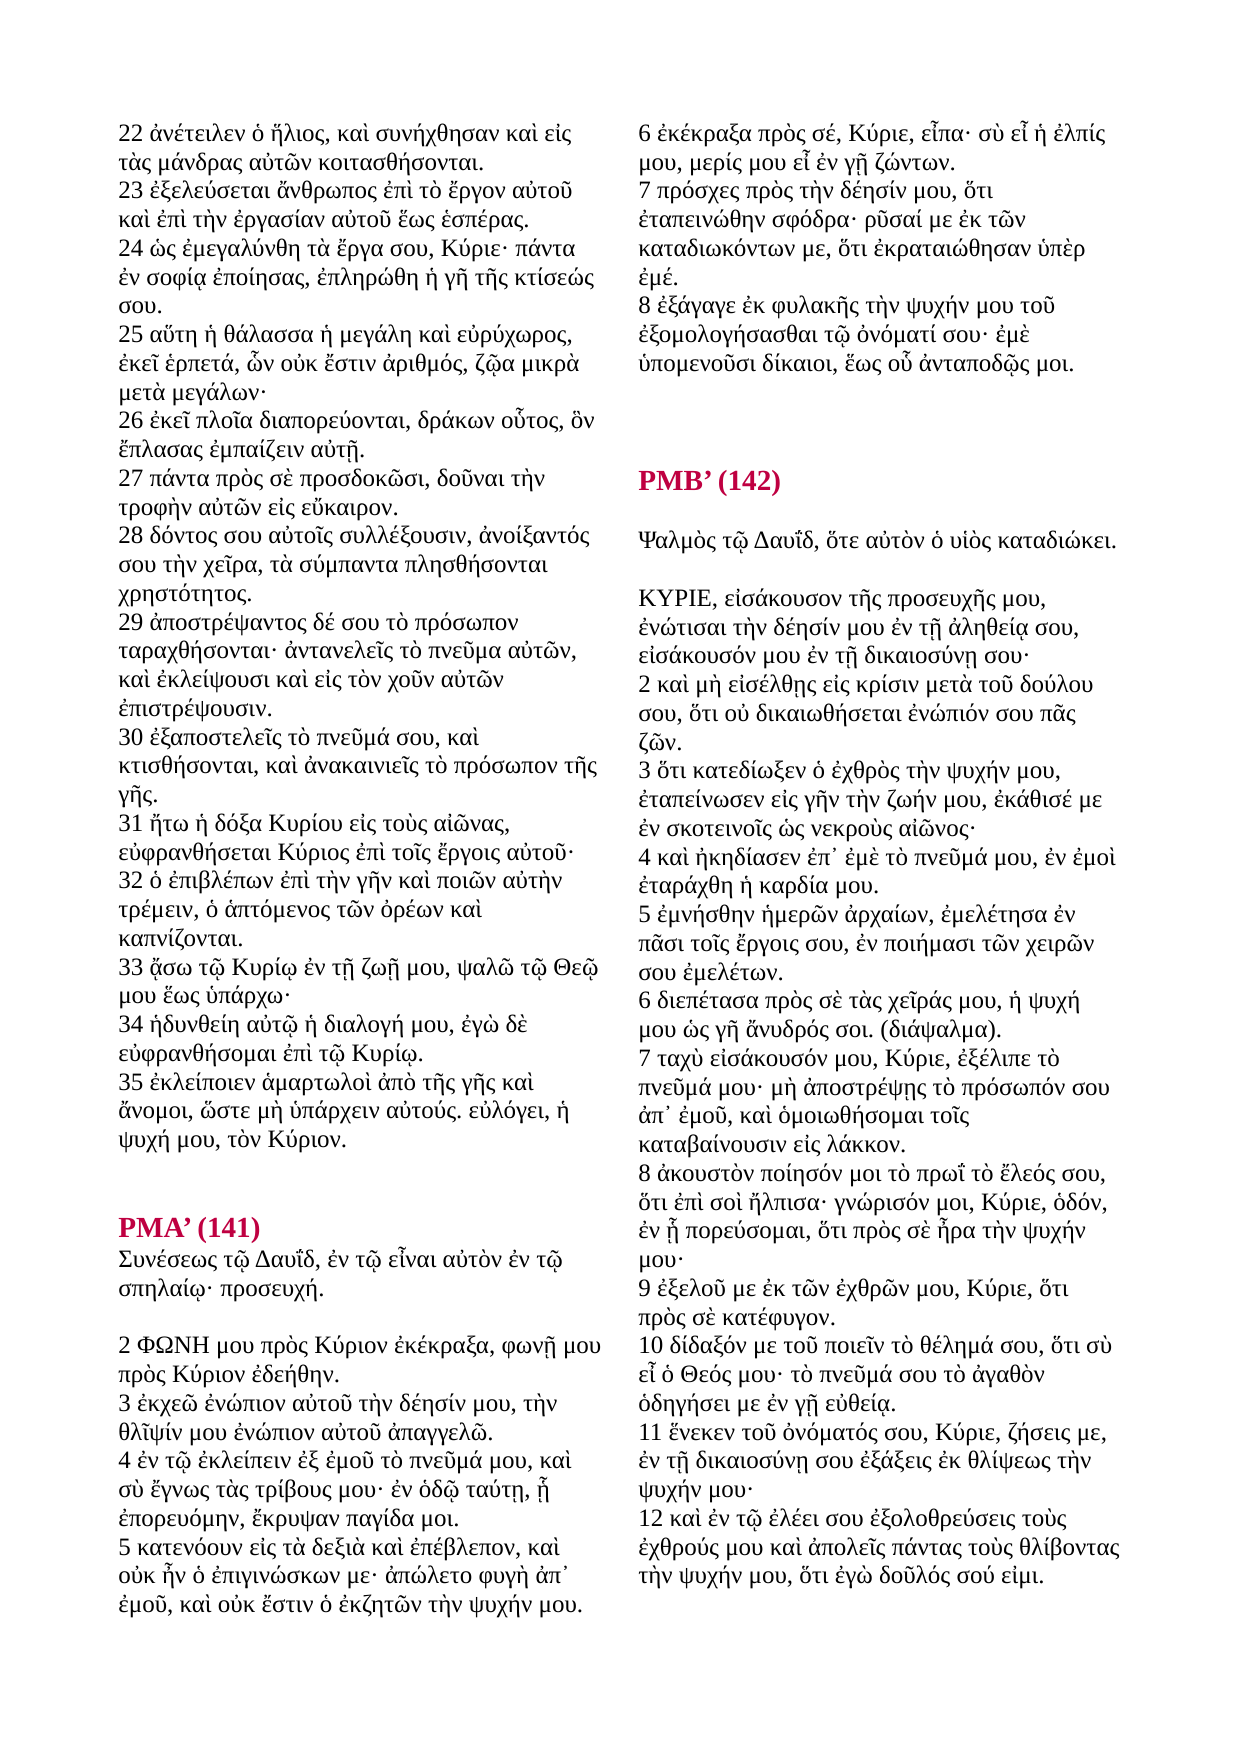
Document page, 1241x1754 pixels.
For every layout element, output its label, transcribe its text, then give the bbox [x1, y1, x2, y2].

text 24 ὡς ἐμεγαλύνθη τὰ ἔργα σου, Κύριε· πάντα ἐν σοφίᾳ ἐποίησας, ἐπληρώθη ἡ γῆ τῆς κτίσεώς σου. [118, 233, 602, 319]
text 3 ὅτι κατεδίωξεν ὁ ἐχθρὸς τὴν ψυχήν μου, ἐταπείνωσεν εἰς γῆν τὴν ζωήν μου, ἐκάθισέ με ἐν σκοτεινοῖς ὡς νεκροὺς αἰῶνος· [638, 755, 1122, 842]
text 26 ἐκεῖ πλοῖα διαπορεύονται, δράκων οὗτος, ὃν ἔπλασας ἐμπαίζειν αὐτῇ. [118, 406, 602, 463]
text 11 ἕνεκεν τοῦ ὀνόματός σου, Κύριε, ζήσεις με, ἐν τῇ δικαιοσύνῃ σου ἐξάξεις ἐκ θλίψεως τὴν ψυχήν μου· [638, 1417, 1122, 1503]
text 2 ΦΩΝΗ μου πρὸς Κύριον ἐκέκραξα, φωνῇ μου πρὸς Κύριον ἐδεήθην. [118, 1330, 602, 1388]
text 7 πρόσχες πρὸς τὴν δέησίν μου, ὅτι ἐταπεινώθην σφόδρα· ρῦσαί με ἐκ τῶν καταδιωκόντων με, ὅτι ἐκραταιώθησαν ὑπὲρ ἐμέ. [638, 176, 1122, 291]
text 3 ἐκχεῶ ἐνώπιον αὐτοῦ τὴν δέησίν μου, τὴν θλῖψίν μου ἐνώπιον αὐτοῦ ἀπαγγελῶ. [118, 1388, 602, 1445]
text 4 ἐν τῷ ἐκλείπειν ἐξ ἐμοῦ τὸ πνεῦμά μου, καὶ σὺ ἔγνως τὰς τρίβους μου· ἐν ὁδῷ ταύτῃ, ᾗ ἐπορευόμην, ἔκρυψαν παγίδα μοι. [118, 1445, 602, 1532]
text 35 ἐκλείποιεν ἁμαρτωλοὶ ἀπὸ τῆς γῆς καὶ ἄνομοι, ὥστε μὴ ὑπάρχειν αὐτούς. εὐλόγει, ἡ ψυχή μου, τὸν Κύριον. ΡΜΑ’ (141) Συνέσεως τῷ Δαυΐδ, ἐν τῷ εἶναι αὐτὸν ἐν τῷ σπηλαίῳ· προσευχή. [118, 1067, 602, 1302]
text 31 ἤτω ἡ δόξα Κυρίου εἰς τοὺς αἰῶνας, εὐφρανθήσεται Κύριος ἐπὶ τοῖς ἔργοις αὐτοῦ· [118, 808, 602, 866]
text 12 καὶ ἐν τῷ ἐλέει σου ἐξολοθρεύσεις τοὺς ἐχθρούς μου καὶ ἀπολεῖς πάντας τοὺς θλίβοντας τὴν ψυχήν μου, ὅτι ἐγὼ δοῦλός σού εἰμι. [638, 1503, 1122, 1589]
text 29 ἀποστρέψαντος δέ σου τὸ πρόσωπον ταραχθήσονται· ἀντανελεῖς τὸ πνεῦμα αὐτῶν, καὶ ἐκλείψουσι καὶ εἰς τὸν χοῦν αὐτῶν ἐπιστρέψουσιν. [118, 607, 602, 722]
text ΚΥΡΙΕ, εἰσάκουσον τῆς προσευχῆς μου, ἐνώτισαι τὴν δέησίν μου ἐν τῇ ἀληθείᾳ σου, εἰσάκουσόν μου ἐν τῇ δικαιοσύνῃ σου· [638, 583, 1122, 669]
text 10 δίδαξόν με τοῦ ποιεῖν τὸ θέλημά σου, ὅτι σὺ εἶ ὁ Θεός μου· τὸ πνεῦμά σου τὸ ἀγαθὸν ὁδηγήσει με ἐν γῇ εὐθείᾳ. [638, 1330, 1122, 1417]
text 5 ἐμνήσθην ἡμερῶν ἀρχαίων, ἐμελέτησα ἐν πᾶσι τοῖς ἔργοις σου, ἐν ποιήμασι τῶν χειρῶν σου ἐμελέτων. [638, 899, 1122, 985]
text 7 ταχὺ εἰσάκουσόν μου, Κύριε, ἐξέλιπε τὸ πνεῦμά μου· μὴ ἀποστρέψῃς τὸ πρόσωπόν σου ἀπ᾿ ἐμοῦ, καὶ ὁμοιωθήσομαι τοῖς καταβαίνουσιν εἰς λάκκον. [638, 1043, 1122, 1158]
text 27 πάντα πρὸς σὲ προσδοκῶσι, δοῦναι τὴν τροφὴν αὐτῶν εἰς εὔκαιρον. [118, 463, 602, 521]
text 2 καὶ μὴ εἰσέλθῃς εἰς κρίσιν μετὰ τοῦ δούλου σου, ὅτι οὐ δικαιωθήσεται ἐνώπιόν σου πᾶς ζῶν. [638, 669, 1122, 755]
text 8 ἀκουστὸν ποίησόν μοι τὸ πρωΐ τὸ ἔλεός σου, ὅτι ἐπὶ σοὶ ἤλπισα· γνώρισόν μοι, Κύριε, ὁδόν, ἐν ᾗ πορεύσομαι, ὅτι πρὸς σὲ ἦρα τὴν ψυχήν μου· [638, 1158, 1122, 1273]
text 32 ὁ ἐπιβλέπων ἐπὶ τὴν γῆν καὶ ποιῶν αὐτὴν τρέμειν, ὁ ἁπτόμενος τῶν ὀρέων καὶ καπνίζονται. [118, 866, 602, 952]
text 8 ἐξάγαγε ἐκ φυλακῆς τὴν ψυχήν μου τοῦ ἐξομολογήσασθαι τῷ ὀνόματί σου· ἐμὲ ὑπομενοῦσι δίκαιοι, ἕως οὗ ἀνταποδῷς μοι. ΡΜΒ’ (142) Ψαλμὸς τῷ Δαυΐδ, ὅτε αὐτὸν ὁ υἱὸς καταδιώκει. [638, 291, 1122, 554]
text 6 ἐκέκραξα πρὸς σέ, Κύριε, εἶπα· σὺ εἶ ἡ ἐλπίς μου, μερίς μου εἶ ἐν γῇ ζώντων. [638, 118, 1122, 176]
text 4 καὶ ἠκηδίασεν ἐπ᾿ ἐμὲ τὸ πνεῦμά μου, ἐν ἐμοὶ ἐταράχθη ἡ καρδία μου. [638, 842, 1122, 899]
text 9 ἐξελοῦ με ἐκ τῶν ἐχθρῶν μου, Κύριε, ὅτι πρὸς σὲ κατέφυγον. [638, 1273, 1122, 1330]
text 34 ἡδυνθείη αὐτῷ ἡ διαλογή μου, ἐγὼ δὲ εὐφρανθήσομαι ἐπὶ τῷ Κυρίῳ. [118, 1009, 602, 1067]
text 5 κατενόουν εἰς τὰ δεξιὰ καὶ ἐπέβλεπον, καὶ οὐκ ἦν ὁ ἐπιγινώσκων με· ἀπώλετο φυγὴ ἀπ᾿ ἐμοῦ, καὶ οὐκ ἔστιν ὁ ἐκζητῶν τὴν ψυχήν μου. [118, 1532, 602, 1618]
text 22 ἀνέτειλεν ὁ ἥλιος, καὶ συνήχθησαν καὶ εἰς τὰς μάνδρας αὐτῶν κοιτασθήσονται. [118, 118, 602, 176]
text 25 αὕτη ἡ θάλασσα ἡ μεγάλη καὶ εὐρύχωρος, ἐκεῖ ἑρπετά, ὧν οὐκ ἔστιν ἀριθμός, ζῷα μικρὰ μετὰ μεγάλων· [118, 319, 602, 406]
text 33 ᾄσω τῷ Κυρίῳ ἐν τῇ ζωῇ μου, ψαλῶ τῷ Θεῷ μου ἕως ὑπάρχω· [118, 952, 602, 1009]
text 28 δόντος σου αὐτοῖς συλλέξουσιν, ἀνοίξαντός σου τὴν χεῖρα, τὰ σύμπαντα πλησθήσονται χρηστότητος. [118, 521, 602, 607]
text 23 ἐξελεύσεται ἄνθρωπος ἐπὶ τὸ ἔργον αὐτοῦ καὶ ἐπὶ τὴν ἐργασίαν αὐτοῦ ἕως ἑσπέρας. [118, 176, 602, 233]
text 6 διεπέτασα πρὸς σὲ τὰς χεῖράς μου, ἡ ψυχή μου ὡς γῆ ἄνυδρός σοι. (διάψαλμα). [638, 985, 1122, 1043]
text 30 ἐξαποστελεῖς τὸ πνεῦμά σου, καὶ κτισθήσονται, καὶ ἀνακαινιεῖς τὸ πρόσωπον τῆς γῆς. [118, 722, 602, 808]
